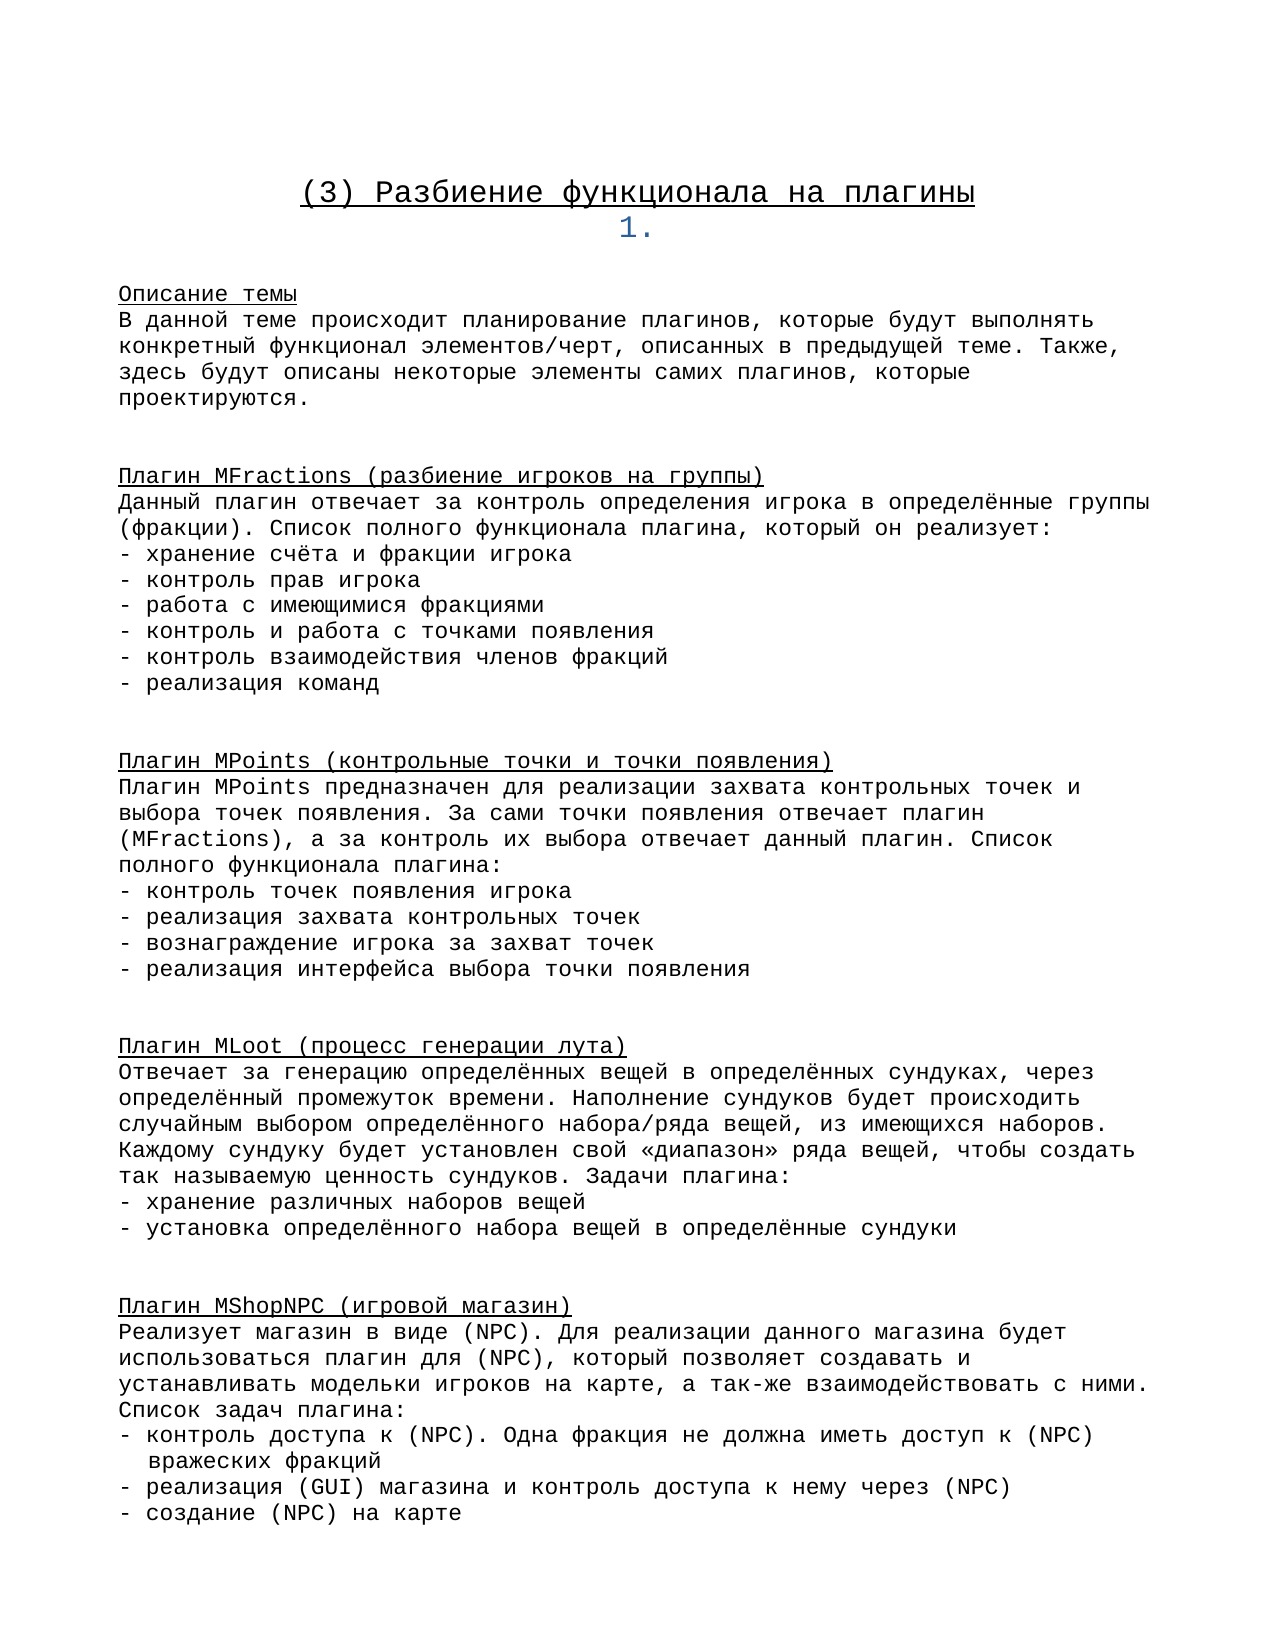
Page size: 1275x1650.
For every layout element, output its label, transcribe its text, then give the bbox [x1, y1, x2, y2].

text - реализация команд [118, 672, 1157, 698]
text - контроль взаимодействия членов фракций [118, 646, 1157, 672]
text (3) Разбиение функционала на плагины [118, 176, 1157, 212]
text Реализует магазин в виде (NPC). Для реализации данного магазина будет использоваться плагин для (NPC), который позволяет создавать и устанавливать модельки игроков на карте, а так-же взаимодействовать с ними. Список задач плагина: [118, 1320, 1157, 1424]
text - вознаграждение игрока за захват точек [118, 931, 1157, 957]
text Плагин MFractions (разбиение игроков на группы) [118, 464, 1157, 490]
text - контроль и работа с точками появления [118, 620, 1157, 646]
text - работа с имеющимися фракциями [118, 594, 1157, 620]
text 1. [118, 212, 1157, 247]
text - контроль доступа к (NPC). Одна фракция не должна иметь доступ к (NPC) вражеских фракций [118, 1424, 1157, 1476]
text Плагин MShopNPC (игровой магазин) [118, 1294, 1157, 1320]
text В данной теме происходит планирование плагинов, которые будут выполнять конкретный функционал элементов/черт, описанных в предыдущей теме. Также, здесь будут описаны некоторые элементы самих плагинов, которые проектируются. [118, 308, 1157, 412]
text - контроль точек появления игрока [118, 879, 1157, 905]
text - хранение счёта и фракции игрока [118, 542, 1157, 568]
text Плагин MLoot (процесс генерации лута) [118, 1035, 1157, 1061]
text - установка определённого набора вещей в определённые сундуки [118, 1216, 1157, 1242]
text Плагин MPoints предназначен для реализации захвата контрольных точек и выбора точек появления. За сами точки появления отвечает плагин (MFractions), а за контроль их выбора отвечает данный плагин. Список полного функционала плагина: [118, 775, 1157, 879]
text Данный плагин отвечает за контроль определения игрока в определённые группы (фракции). Список полного функционала плагина, который он реализует: [118, 490, 1157, 542]
text Плагин MPoints (контрольные точки и точки появления) [118, 749, 1157, 775]
text - реализация (GUI) магазина и контроль доступа к нему через (NPC) [118, 1476, 1157, 1502]
text - реализация интерфейса выбора точки появления [118, 957, 1157, 983]
text - хранение различных наборов вещей [118, 1190, 1157, 1216]
text - создание (NPC) на карте [118, 1502, 1157, 1528]
text Отвечает за генерацию определённых вещей в определённых сундуках, через определённый промежуток времени. Наполнение сундуков будет происходить случайным выбором определённого набора/ряда вещей, из имеющихся наборов. Каждому сундуку будет установлен свой «диапазон» ряда вещей, чтобы создать так называемую ценность сундуков. Задачи плагина: [118, 1061, 1157, 1190]
text - реализация захвата контрольных точек [118, 905, 1157, 931]
text Описание темы [118, 283, 1157, 308]
text - контроль прав игрока [118, 568, 1157, 594]
